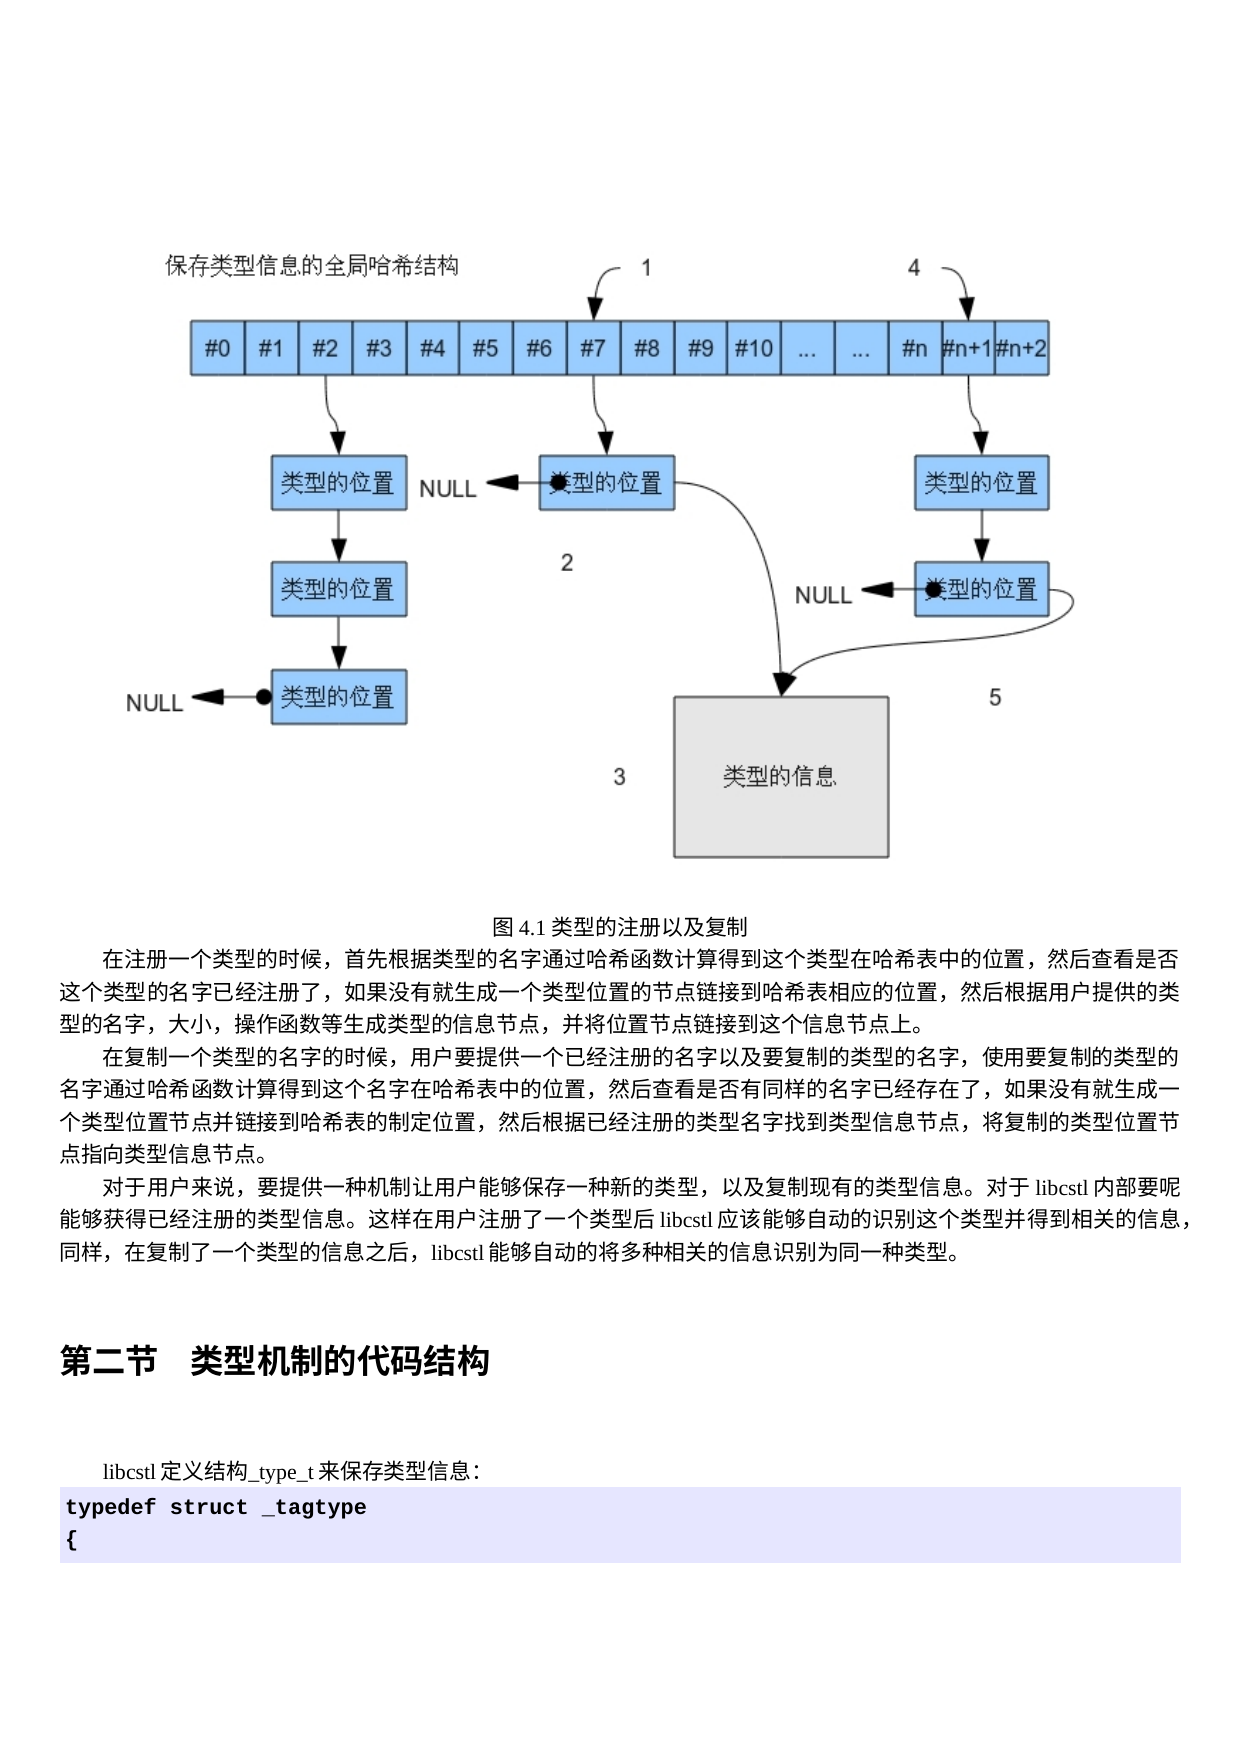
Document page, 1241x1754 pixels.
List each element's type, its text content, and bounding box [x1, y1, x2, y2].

text 图 4.1 类型的注册以及复制 [59, 893, 1181, 942]
subtitle 类型机制的代码结构 [59, 1326, 1181, 1391]
table_header typedef struct _tagtype { [60, 1487, 1181, 1563]
text 在注册一个类型的时候，首先根据类型的名字通过哈希函数计算得到这个类型在哈希表中的位置，然后查看是否这个类型的名字已经注册了，如果没有就生成一个类型位置的节点链接到哈希表相应的位置，然后根据用户提供的类型的名字，大小，操作函数等生成类型的信息节点，并将位置节点链接到这个信息节点上。 [59, 942, 1181, 1039]
text 在复制一个类型的名字的时候，用户要提供一个已经注册的名字以及要复制的类型的名字，使用要复制的类型的名字通过哈希函数计算得到这个名字在哈希表中的位置，然后查看是否有同样的名字已经存在了，如果没有就生成一个类型位置节点并链接到哈希表的制定位置，然后根据已经注册的类型名字找到类型信息节点，将复制的类型位置节点指向类型信息节点。 [59, 1039, 1181, 1169]
text libcstl定义结构_type_t来保存类型信息： [59, 1454, 1181, 1486]
picture [58, 161, 1182, 893]
text 对于用户来说，要提供一种机制让用户能够保存一种新的类型，以及复制现有的类型信息。对于libcstl内部要呢能够获得已经注册的类型信息。这样在用户注册了一个类型后libcstl应该能够自动的识别这个类型并得到相关的信息，同样，在复制了一个类型的信息之后，libcstl能够自动的将多种相关的信息识别为同一种类型。 [59, 1169, 1181, 1267]
